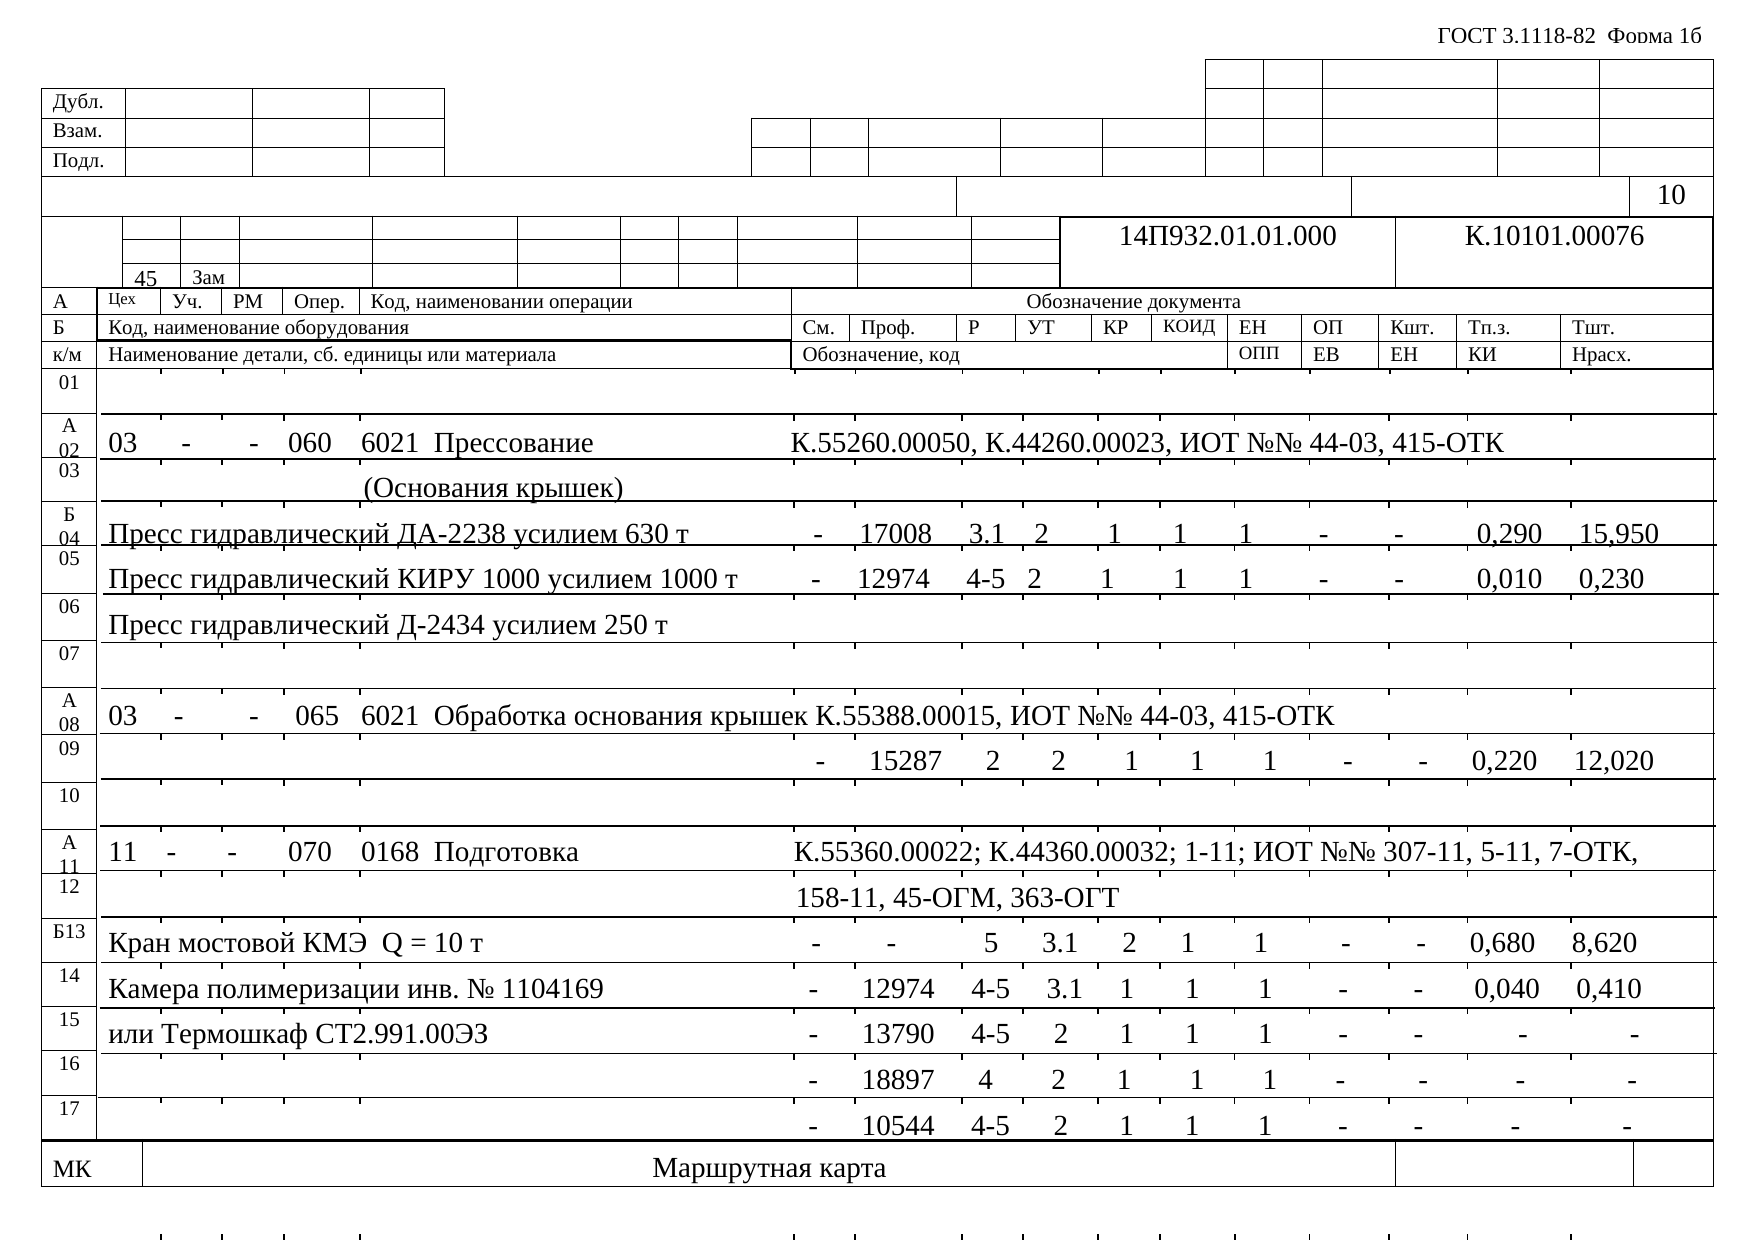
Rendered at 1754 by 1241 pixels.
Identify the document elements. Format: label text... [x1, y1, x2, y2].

table_cell [752, 119, 810, 147]
table_header [1323, 60, 1497, 88]
table_cell [972, 217, 1059, 239]
table_cell к/м [42, 342, 96, 368]
table_cell [253, 89, 369, 117]
table_cell Наименование детали, сб. единицы или материала [97, 342, 790, 368]
table_cell [1352, 177, 1629, 216]
table_cell 03 [42, 458, 96, 501]
table_cell [240, 217, 372, 239]
table_cell Б [42, 315, 96, 341]
table_header [1206, 60, 1263, 88]
table_cell [445, 88, 692, 117]
table_cell Р [957, 315, 1015, 341]
table_cell [518, 240, 620, 263]
table_cell [811, 148, 868, 176]
table_cell УТ [1016, 315, 1091, 341]
table_cell [858, 217, 971, 239]
table_header [41, 59, 1205, 88]
table_cell [373, 264, 517, 287]
table_cell К.10101.00076 [1396, 218, 1712, 287]
table_cell А [42, 288, 96, 314]
table_cell Дубл. [42, 89, 125, 117]
table_cell [123, 240, 180, 263]
table_cell КР [1092, 315, 1151, 341]
table_cell Нрасх. [1561, 342, 1712, 368]
table_header [1264, 60, 1322, 88]
table_cell [621, 264, 678, 287]
table_cell [1001, 148, 1102, 176]
table_cell [373, 240, 517, 263]
table_cell [126, 148, 252, 176]
table_cell [752, 148, 810, 176]
table_cell РМ [222, 289, 282, 314]
table_cell [1498, 89, 1599, 117]
table_cell 01 [42, 369, 96, 412]
table_cell [957, 177, 1351, 216]
table_cell [181, 217, 239, 239]
table_cell 45 [123, 264, 180, 287]
table_cell [126, 119, 252, 147]
table_cell [518, 264, 620, 287]
table_cell [692, 88, 1205, 117]
table_cell [240, 240, 372, 263]
table_cell 03 - - 060 6021 Прессование К.55260.00050, К.44260.00023, ИОТ №№ 44-03, 415-ОТК (Основания крышек) Пресс гидравлический ДА-2238 усилием 630 т - 17008 3.1 2 1 1 1 - - 0,290 15,950 Пресс гидравлический КИРУ 1000 усилием 1000 т - 12974 4-5 2 1 1 1 - - 0,010 0,230 Пресс гидравлический Д-2434 усилием 250 т 03 - - 065 6021 Обработка основания крышек К.55388.00015, ИОТ №№ 44-03, 415-ОТК - 15287 2 2 1 1 1 - - 0,220 12,020 11 - - 070 0168 Подготовка К.55360.00022; К.44360.00032; 1-11; ИОТ №№ 307-11, 5-11, 7-ОТК, 158-11, 45-ОГМ, 363-ОГТ Кран мостовой КМЭ Q = 10 т - - 5 3.1 2 1 1 - - 0,680 8,620 Камера полимеризации инв. № 1104169 - 12974 4-5 3.1 1 1 1 - - 0,040 0,410 или Термошкаф СТ2.991.00ЭЗ - 13790 4-5 2 1 1 1 - - - - - 18897 4 2 1 1 1 - - - - - 10544 4-5 2 1 1 1 - - - - [97, 369, 1713, 1139]
table_cell 10 [42, 783, 96, 829]
table_cell Код, наименование оборудования [98, 315, 791, 339]
table_cell 15 [42, 1007, 96, 1050]
table_cell [1103, 119, 1205, 147]
table_cell [1206, 89, 1263, 117]
table_cell [679, 217, 737, 239]
table_cell ЕВ [1302, 342, 1378, 368]
table_cell [621, 217, 678, 239]
table_cell Зам [181, 264, 239, 287]
table_cell [373, 217, 517, 239]
table_cell [181, 240, 239, 263]
table_cell [1264, 119, 1322, 147]
table_cell [972, 264, 1059, 287]
table_cell [1600, 119, 1713, 147]
table_cell [1264, 89, 1322, 117]
table_cell [1103, 148, 1205, 176]
table_cell [869, 148, 1000, 176]
table_cell [240, 264, 372, 287]
table_cell КОИД [1152, 315, 1227, 341]
table_cell МК [42, 1142, 142, 1186]
table_cell [1600, 148, 1713, 176]
table_cell [42, 217, 122, 287]
table_cell [253, 119, 369, 147]
table_cell 09 [42, 735, 96, 782]
table_cell См.. [792, 315, 849, 341]
table_cell КИ [1457, 342, 1560, 368]
table_cell 14П932.01.01.000 [1061, 218, 1395, 287]
table_cell 14 [42, 963, 96, 1006]
table_cell [1634, 1142, 1713, 1186]
table_cell ЕН [1379, 342, 1456, 368]
table_cell [42, 177, 956, 216]
table_cell [738, 264, 857, 287]
table_cell ОП [1302, 315, 1378, 341]
table_cell Обозначение, код [792, 342, 1227, 368]
table_cell [1323, 119, 1497, 147]
table_cell [1600, 89, 1713, 117]
table_cell [1001, 119, 1102, 147]
table_cell [1323, 148, 1497, 176]
table_cell А 02 [42, 414, 96, 457]
table_cell Уч. [161, 289, 221, 314]
table_cell [253, 148, 369, 176]
table_cell Б13 [42, 919, 96, 962]
table_cell ОПП [1228, 342, 1301, 368]
table_cell 05 [42, 546, 96, 592]
table_cell 10 [1630, 177, 1713, 216]
table_cell [858, 240, 971, 263]
table_cell Б 04 [42, 502, 96, 545]
table_cell 17 [42, 1096, 96, 1139]
table_cell [370, 89, 444, 117]
table_cell [869, 119, 1000, 147]
table_cell [738, 217, 857, 239]
table_cell [1498, 148, 1599, 176]
table_cell [370, 148, 444, 176]
table_cell ЕН [1228, 315, 1301, 341]
table_cell [126, 89, 252, 117]
table_cell Обозначение документа [792, 289, 1712, 314]
table_cell 12 [42, 874, 96, 917]
table_cell Взам. [42, 119, 125, 147]
table_cell [1206, 148, 1263, 176]
table_header [1498, 60, 1599, 88]
table_cell [679, 264, 737, 287]
table_cell Тп.з. [1457, 315, 1560, 341]
table_header [1600, 60, 1713, 88]
table_cell Цех [98, 289, 160, 314]
table_cell [370, 119, 444, 147]
table_cell [1396, 1142, 1633, 1186]
table_cell [518, 217, 620, 239]
table_cell [1206, 119, 1263, 147]
table_cell [1323, 89, 1497, 117]
table_cell Кшт. [1379, 315, 1456, 341]
table_cell [811, 119, 868, 147]
table_cell 16 [42, 1051, 96, 1094]
table_cell [621, 240, 678, 263]
table_cell А 08 [42, 688, 96, 734]
table_cell Код, наименовании операции [360, 289, 791, 314]
table_cell [858, 264, 971, 287]
table_cell Подл. [42, 148, 125, 176]
table_cell [1264, 148, 1322, 176]
table_cell [123, 217, 180, 239]
table_cell 06 [42, 594, 96, 640]
table_cell [445, 118, 751, 176]
table_cell Опер. [283, 289, 359, 314]
table_cell 07 [42, 641, 96, 687]
table_cell [679, 240, 737, 263]
table_cell А 11 [42, 830, 96, 873]
table_cell [972, 240, 1059, 263]
table_cell [1498, 119, 1599, 147]
table_cell Проф. [850, 315, 956, 341]
table_cell Тшт. [1561, 315, 1712, 341]
table_cell Маршрутная карта [143, 1142, 1395, 1186]
table_cell [738, 240, 857, 263]
